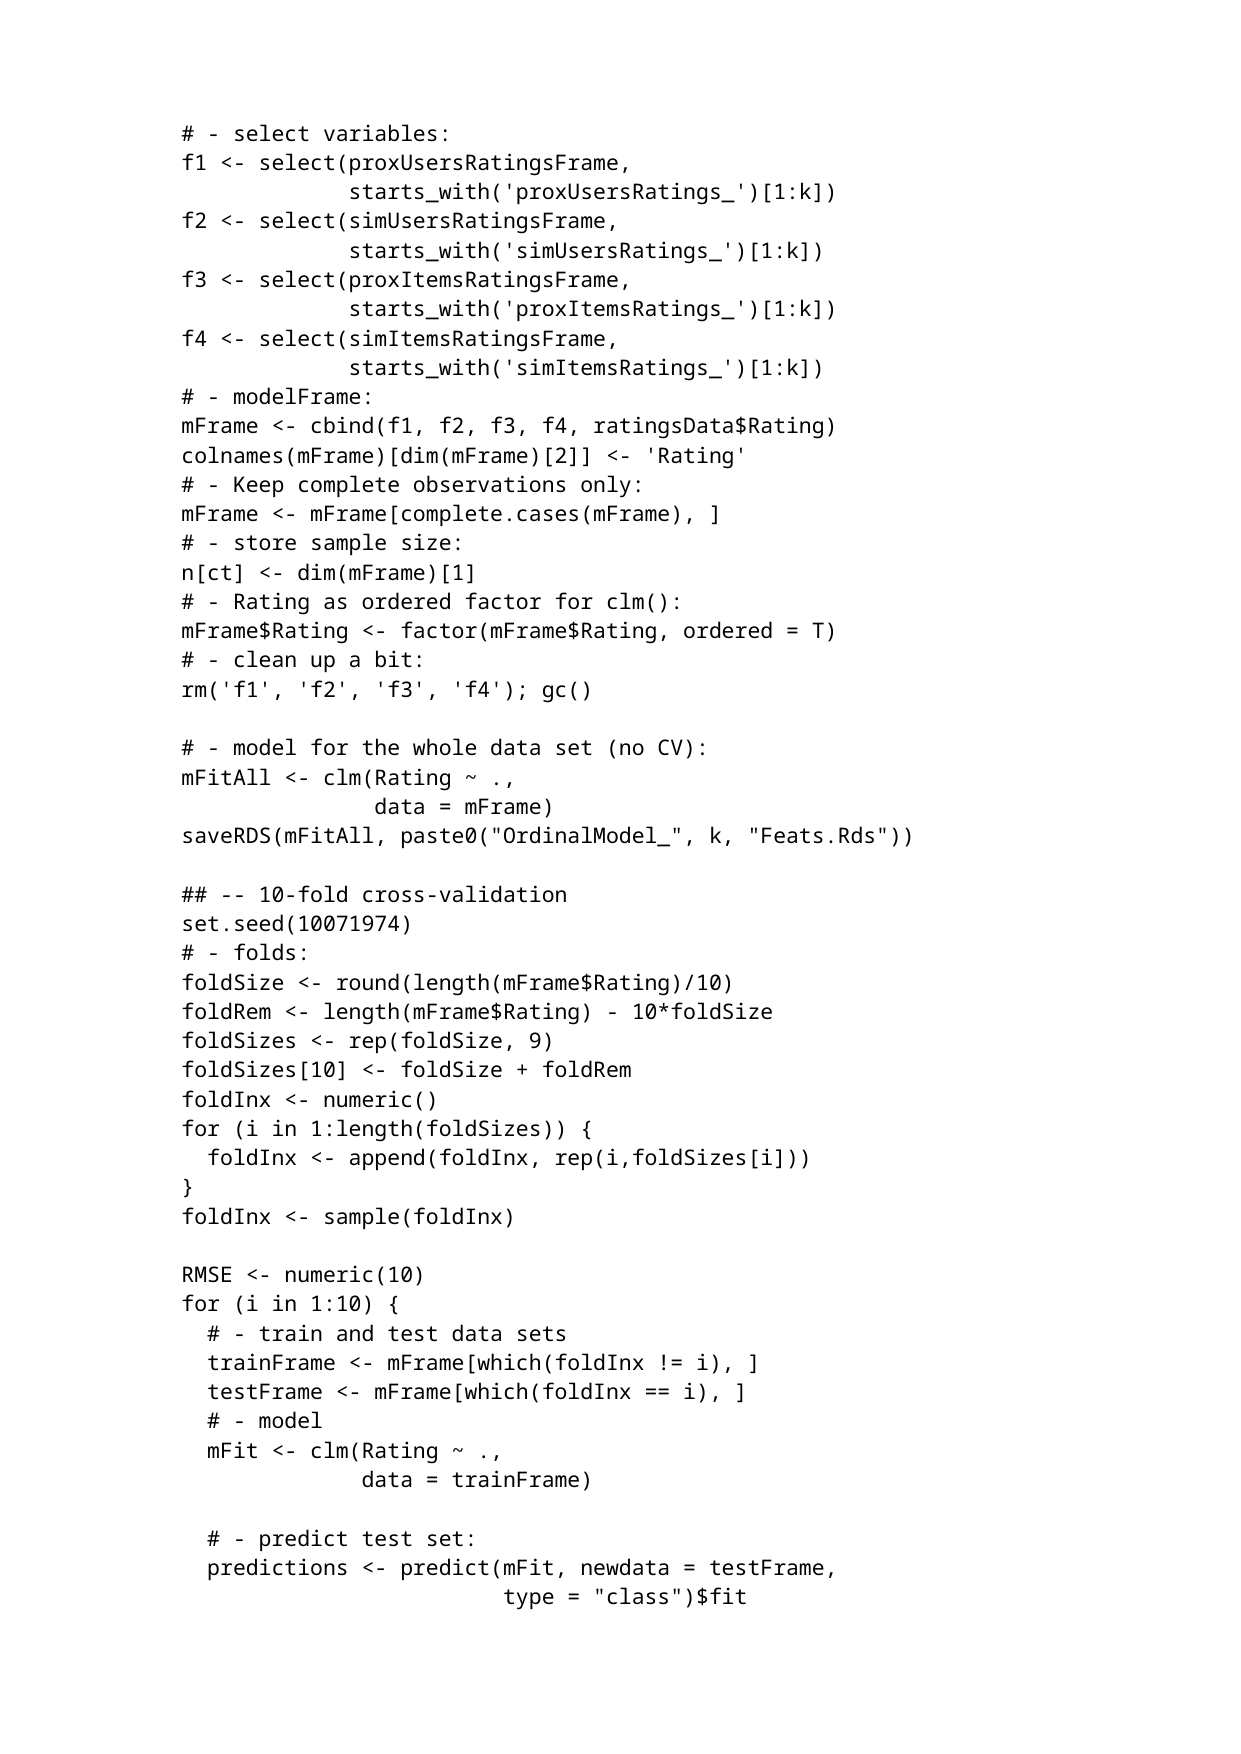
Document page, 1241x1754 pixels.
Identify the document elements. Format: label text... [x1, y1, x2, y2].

text saveRDS(mFitAll, paste0("OrdinalModel_", k, "Feats.Rds")) [118, 821, 1122, 850]
text foldRem <- length(mFrame$Rating) - 10*foldSize [118, 996, 1122, 1026]
text f4 <- select(simItemsRatingsFrame, [118, 323, 1122, 352]
text # - Keep complete observations only: [118, 469, 1122, 499]
text f1 <- select(proxUsersRatingsFrame, [118, 147, 1122, 177]
text n[ct] <- dim(mFrame)[1] [118, 557, 1122, 586]
text mFrame <- mFrame[complete.cases(mFrame), ] [118, 499, 1122, 528]
text f3 <- select(proxItemsRatingsFrame, [118, 264, 1122, 294]
text } [118, 1172, 1122, 1201]
text foldSizes <- rep(foldSize, 9) [118, 1026, 1122, 1055]
text # - model for the whole data set (no CV): [118, 733, 1122, 762]
text foldInx <- sample(foldInx) [118, 1201, 1122, 1230]
text set.seed(10071974) [118, 908, 1122, 938]
text starts_with('proxUsersRatings_')[1:k]) [118, 177, 1122, 206]
text data = trainFrame) [118, 1464, 1122, 1494]
text starts_with('simUsersRatings_')[1:k]) [118, 235, 1122, 264]
text foldInx <- append(foldInx, rep(i,foldSizes[i])) [118, 1143, 1122, 1172]
text foldSizes[10] <- foldSize + foldRem [118, 1055, 1122, 1084]
text # - folds: [118, 938, 1122, 967]
text # - select variables: [118, 118, 1122, 147]
text # - store sample size: [118, 528, 1122, 557]
text mFrame$Rating <- factor(mFrame$Rating, ordered = T) [118, 616, 1122, 645]
text foldInx <- numeric() [118, 1084, 1122, 1113]
text mFitAll <- clm(Rating ~ ., [118, 762, 1122, 791]
text # - clean up a bit: [118, 645, 1122, 674]
text mFrame <- cbind(f1, f2, f3, f4, ratingsData$Rating) [118, 411, 1122, 440]
text for (i in 1:10) { [118, 1289, 1122, 1318]
text # - model [118, 1406, 1122, 1435]
text ## -- 10-fold cross-validation [118, 879, 1122, 908]
text foldSize <- round(length(mFrame$Rating)/10) [118, 967, 1122, 996]
text RMSE <- numeric(10) [118, 1260, 1122, 1289]
text f2 <- select(simUsersRatingsFrame, [118, 206, 1122, 235]
text starts_with('proxItemsRatings_')[1:k]) [118, 294, 1122, 323]
text testFrame <- mFrame[which(foldInx == i), ] [118, 1377, 1122, 1406]
text predictions <- predict(mFit, newdata = testFrame, [118, 1552, 1122, 1582]
text data = mFrame) [118, 791, 1122, 821]
text colnames(mFrame)[dim(mFrame)[2]] <- 'Rating' [118, 440, 1122, 469]
text # - Rating as ordered factor for clm(): [118, 586, 1122, 616]
text for (i in 1:length(foldSizes)) { [118, 1113, 1122, 1143]
text # - predict test set: [118, 1523, 1122, 1552]
text trainFrame <- mFrame[which(foldInx != i), ] [118, 1347, 1122, 1377]
text rm('f1', 'f2', 'f3', 'f4'); gc() [118, 674, 1122, 703]
text mFit <- clm(Rating ~ ., [118, 1435, 1122, 1464]
text type = "class")$fit [118, 1582, 1122, 1611]
text # - train and test data sets [118, 1318, 1122, 1347]
text # - modelFrame: [118, 382, 1122, 411]
text starts_with('simItemsRatings_')[1:k]) [118, 352, 1122, 382]
